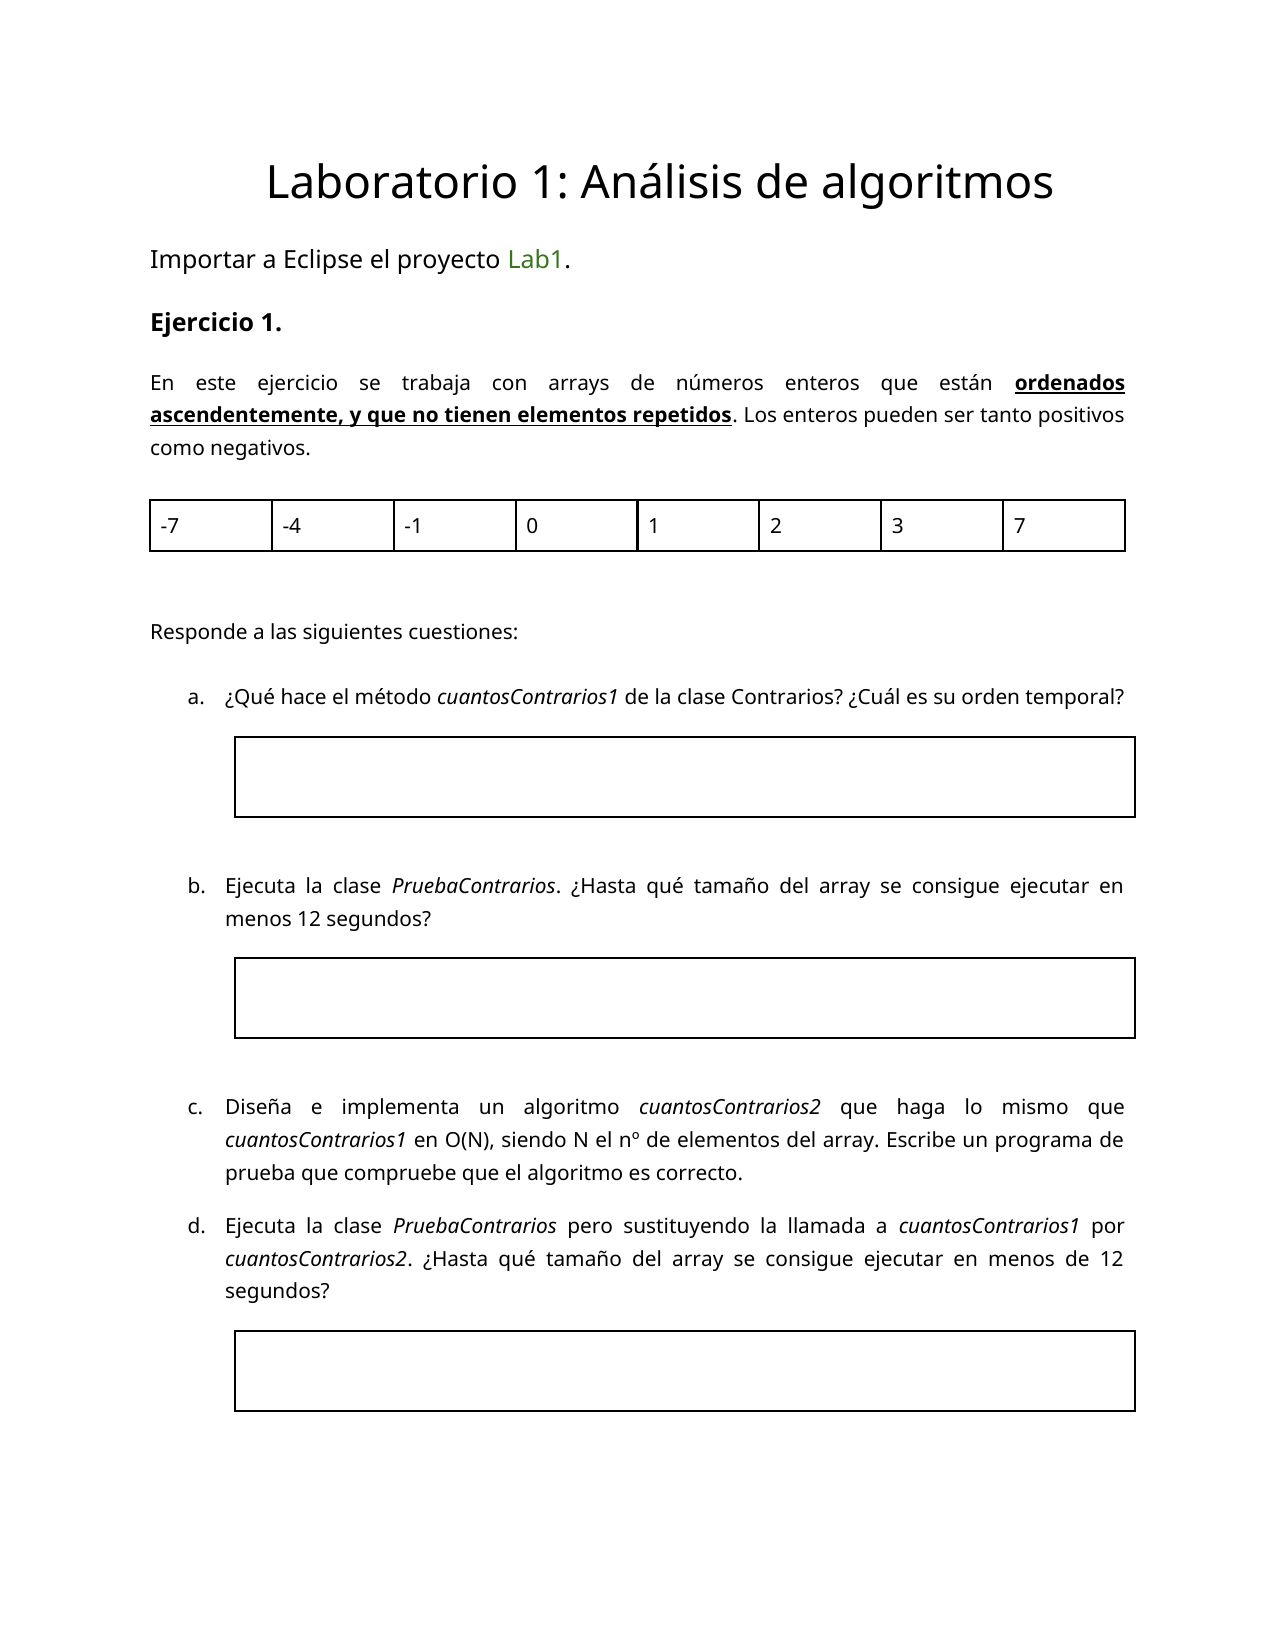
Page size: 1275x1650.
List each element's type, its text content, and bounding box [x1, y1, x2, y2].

list Ejecuta la clase PruebaContrarios pero sustituyendo la llamada a cuantosContrarios1 por cuantosContrarios2. ¿Hasta qué tamaño del array se consigue ejecutar en menos de 12 segundos? [187, 1211, 1125, 1305]
text En este ejercicio se trabaja con arrays de números enteros que están ordenados ascendentemente, y que no tienen elementos repetidos. Los enteros pueden ser tanto positivos como negativos. [150, 368, 1125, 462]
list Ejecuta la clase PruebaContrarios. ¿Hasta qué tamaño del array se consigue ejecutar en menos 12 segundos? [187, 871, 1125, 932]
table_header 0 [517, 501, 636, 550]
table_header 7 [1004, 501, 1124, 550]
list Ejercicio 1. [150, 305, 1125, 339]
list Importar a Eclipse el proyecto Lab1. [150, 242, 1125, 276]
table_header -7 [151, 501, 271, 550]
table_header [236, 1332, 1134, 1409]
text Responde a las siguientes cuestiones: [150, 617, 1125, 646]
list ¿Qué hace el método cuantosContrarios1 de la clase Contrarios? ¿Cuál es su orden temporal? [187, 682, 1125, 711]
table_header -4 [273, 501, 393, 550]
table_header -1 [395, 501, 515, 550]
table_header [236, 738, 1134, 816]
table_header [236, 959, 1134, 1037]
list Diseña e implementa un algoritmo cuantosContrarios2 que haga lo mismo que cuantosContrarios1 en O(N), siendo N el nº de elementos del array. Escribe un programa de prueba que compruebe que el algoritmo es correcto. [187, 1092, 1125, 1186]
table_header 3 [882, 501, 1002, 550]
subtitle Laboratorio 1: Análisis de algoritmos [150, 150, 1125, 212]
table_header 2 [760, 501, 880, 550]
table_header 1 [639, 501, 758, 550]
